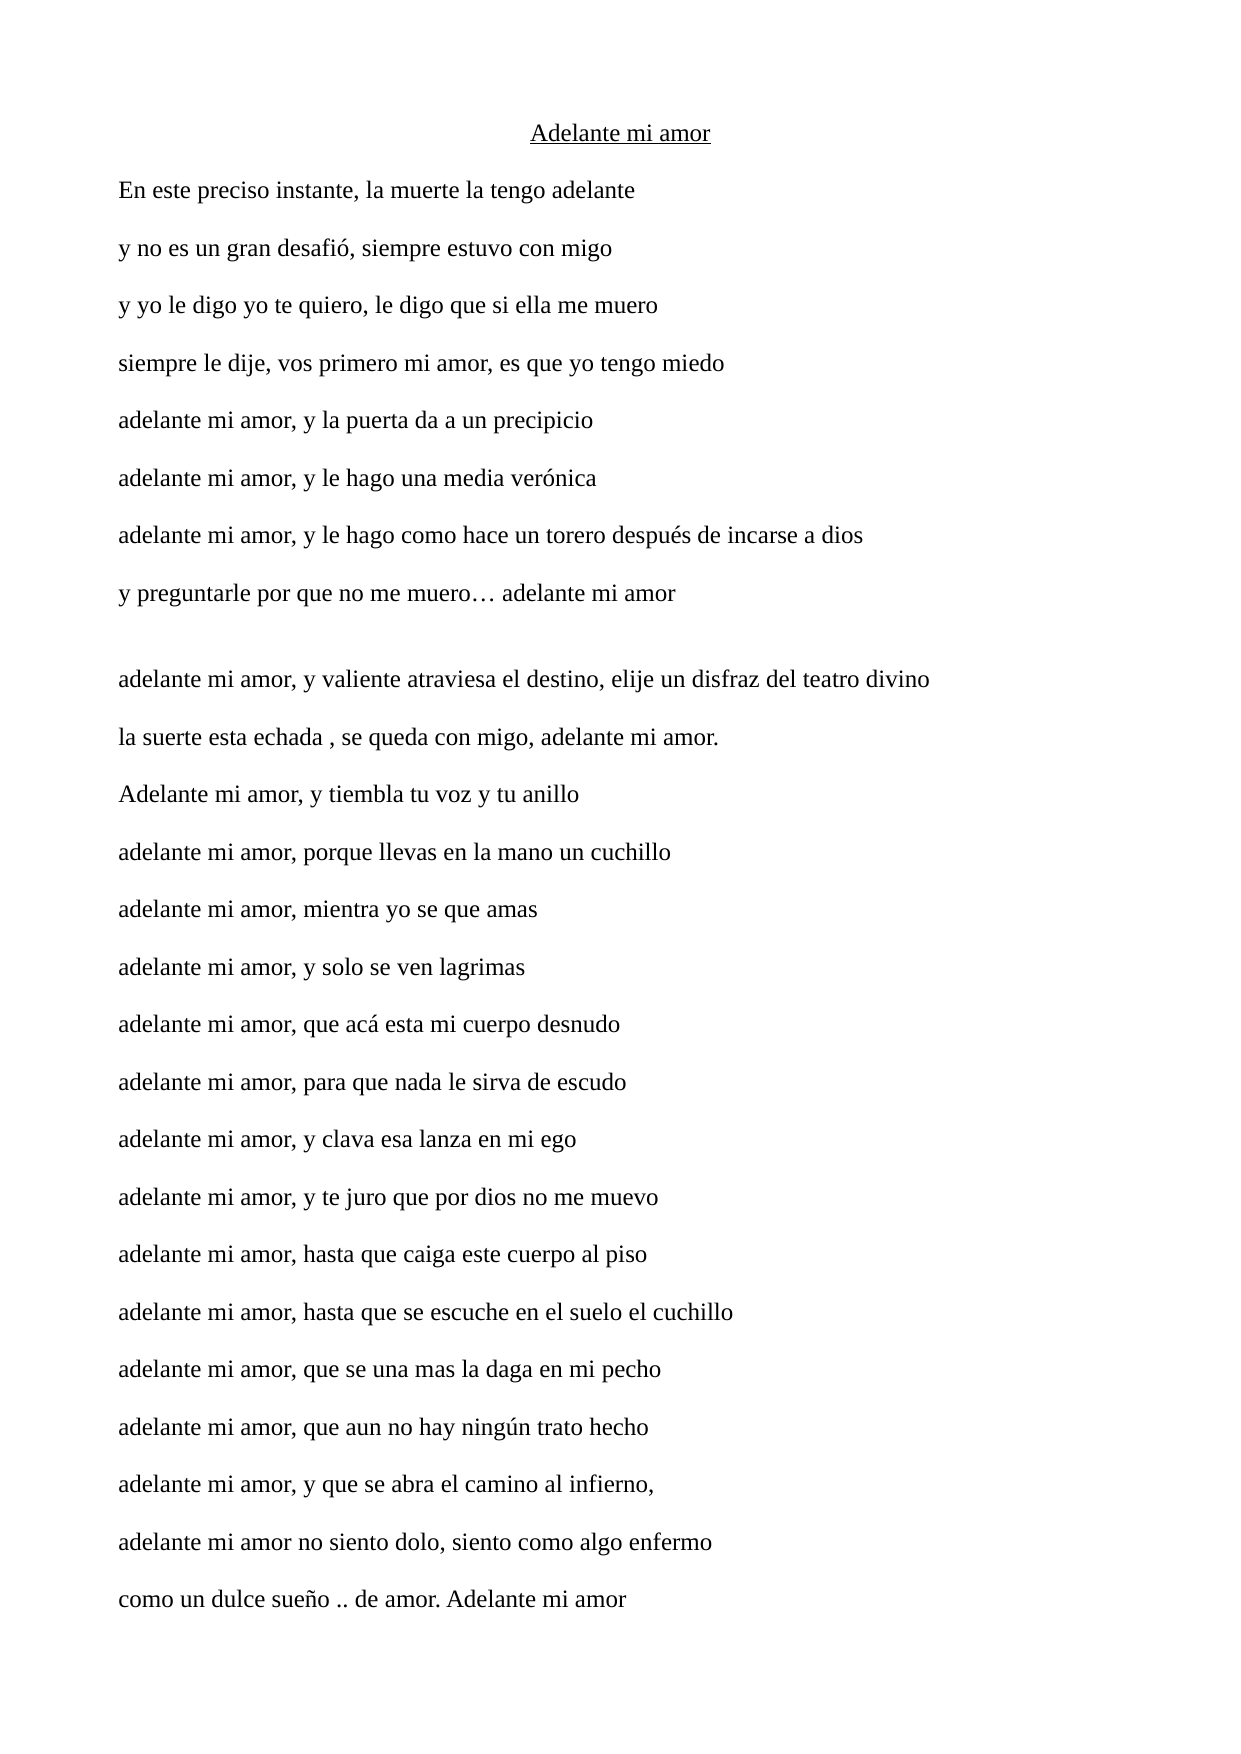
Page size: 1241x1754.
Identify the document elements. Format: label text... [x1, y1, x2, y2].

text adelante mi amor, mientra yo se que amas [118, 894, 1122, 923]
text Adelante mi amor, y tiembla tu voz y tu anillo [118, 779, 1122, 808]
text adelante mi amor, y te juro que por dios no me muevo [118, 1182, 1122, 1211]
text adelante mi amor no siento dolo, siento como algo enfermo [118, 1527, 1122, 1556]
text adelante mi amor, que aun no hay ningún trato hecho [118, 1412, 1122, 1441]
text adelante mi amor, hasta que caiga este cuerpo al piso [118, 1239, 1122, 1268]
text adelante mi amor, y la puerta da a un precipicio [118, 406, 1122, 434]
text adelante mi amor, que acá esta mi cuerpo desnudo [118, 1009, 1122, 1038]
text adelante mi amor, y le hago como hace un torero después de incarse a dios [118, 521, 1122, 549]
text adelante mi amor, hasta que se escuche en el suelo el cuchillo [118, 1297, 1122, 1326]
text siempre le dije, vos primero mi amor, es que yo tengo miedo [118, 348, 1122, 377]
text adelante mi amor, y que se abra el camino al infierno, [118, 1469, 1122, 1498]
text adelante mi amor, y valiente atraviesa el destino, elije un disfraz del teatro divino [118, 664, 1122, 693]
text adelante mi amor, y clava esa lanza en mi ego [118, 1124, 1122, 1153]
text y yo le digo yo te quiero, le digo que si ella me muero [118, 291, 1122, 319]
text adelante mi amor, para que nada le sirva de escudo [118, 1067, 1122, 1096]
text adelante mi amor, que se una mas la daga en mi pecho [118, 1354, 1122, 1383]
text como un dulce sueño .. de amor. Adelante mi amor [118, 1584, 1122, 1613]
text adelante mi amor, y solo se ven lagrimas [118, 952, 1122, 981]
text Adelante mi amor [118, 118, 1122, 147]
text adelante mi amor, porque llevas en la mano un cuchillo [118, 837, 1122, 866]
text y preguntarle por que no me muero… adelante mi amor [118, 578, 1122, 607]
text y no es un gran desafió, siempre estuvo con migo [118, 233, 1122, 262]
text En este preciso instante, la muerte la tengo adelante [118, 176, 1122, 204]
text la suerte esta echada , se queda con migo, adelante mi amor. [118, 722, 1122, 751]
text adelante mi amor, y le hago una media verónica [118, 463, 1122, 492]
